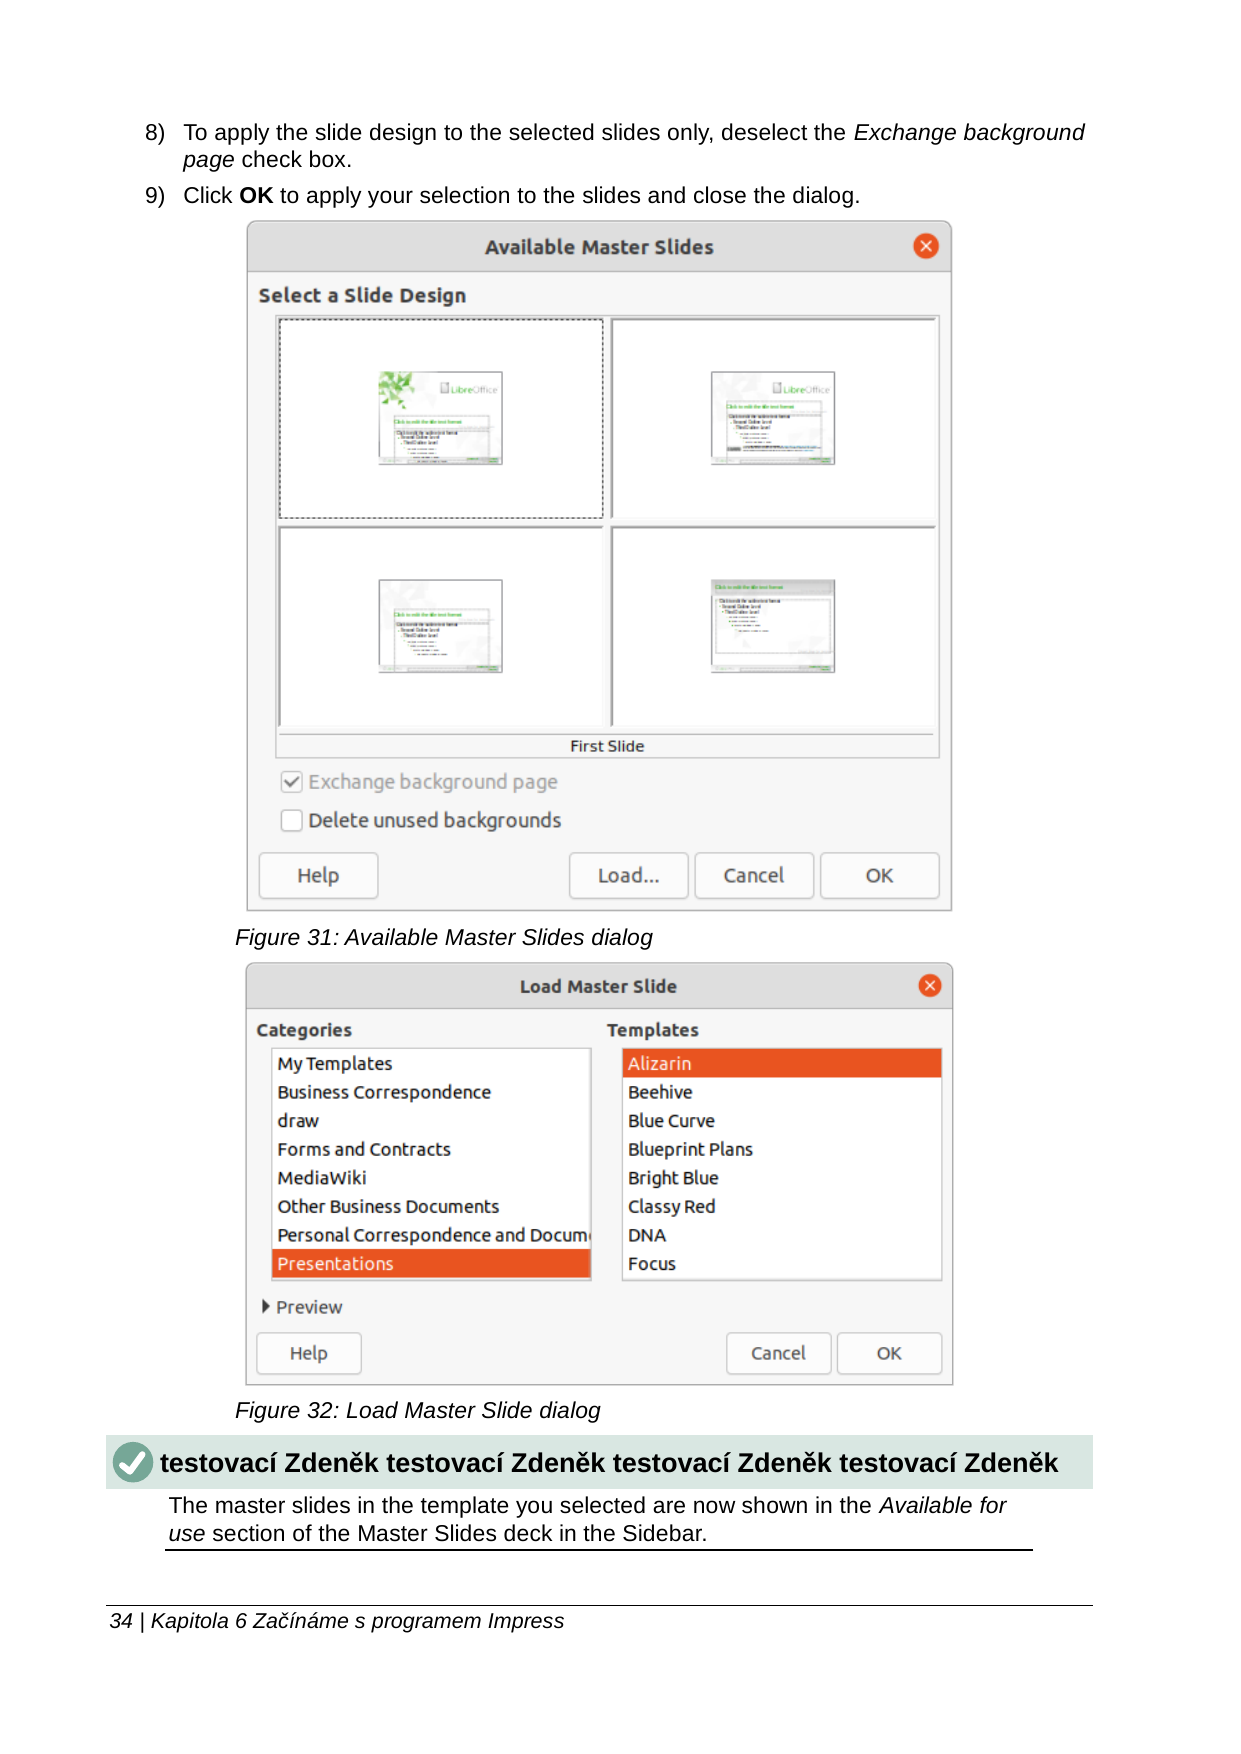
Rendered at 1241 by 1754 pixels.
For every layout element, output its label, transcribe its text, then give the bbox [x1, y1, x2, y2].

subtitle testovací Zdeněk testovací Zdeněk testovací Zdeněk testovací Zdeněk [106, 1435, 1093, 1489]
text Figure 32: Load Master Slide dialog [235, 1397, 964, 1423]
text The master slides in the template you selected are now shown in the Available for use section of the Master Slides deck in the Sidebar. [165, 1489, 1033, 1549]
text Figure 31: Available Master Slides dialog [235, 924, 964, 950]
picture [234, 962, 964, 1397]
list Click OK to apply your selection to the slides and close the dialog. [165, 181, 1093, 208]
list To apply the slide design to the selected slides only, deselect the Exchange background page check box. [165, 118, 1093, 172]
picture [234, 220, 964, 924]
